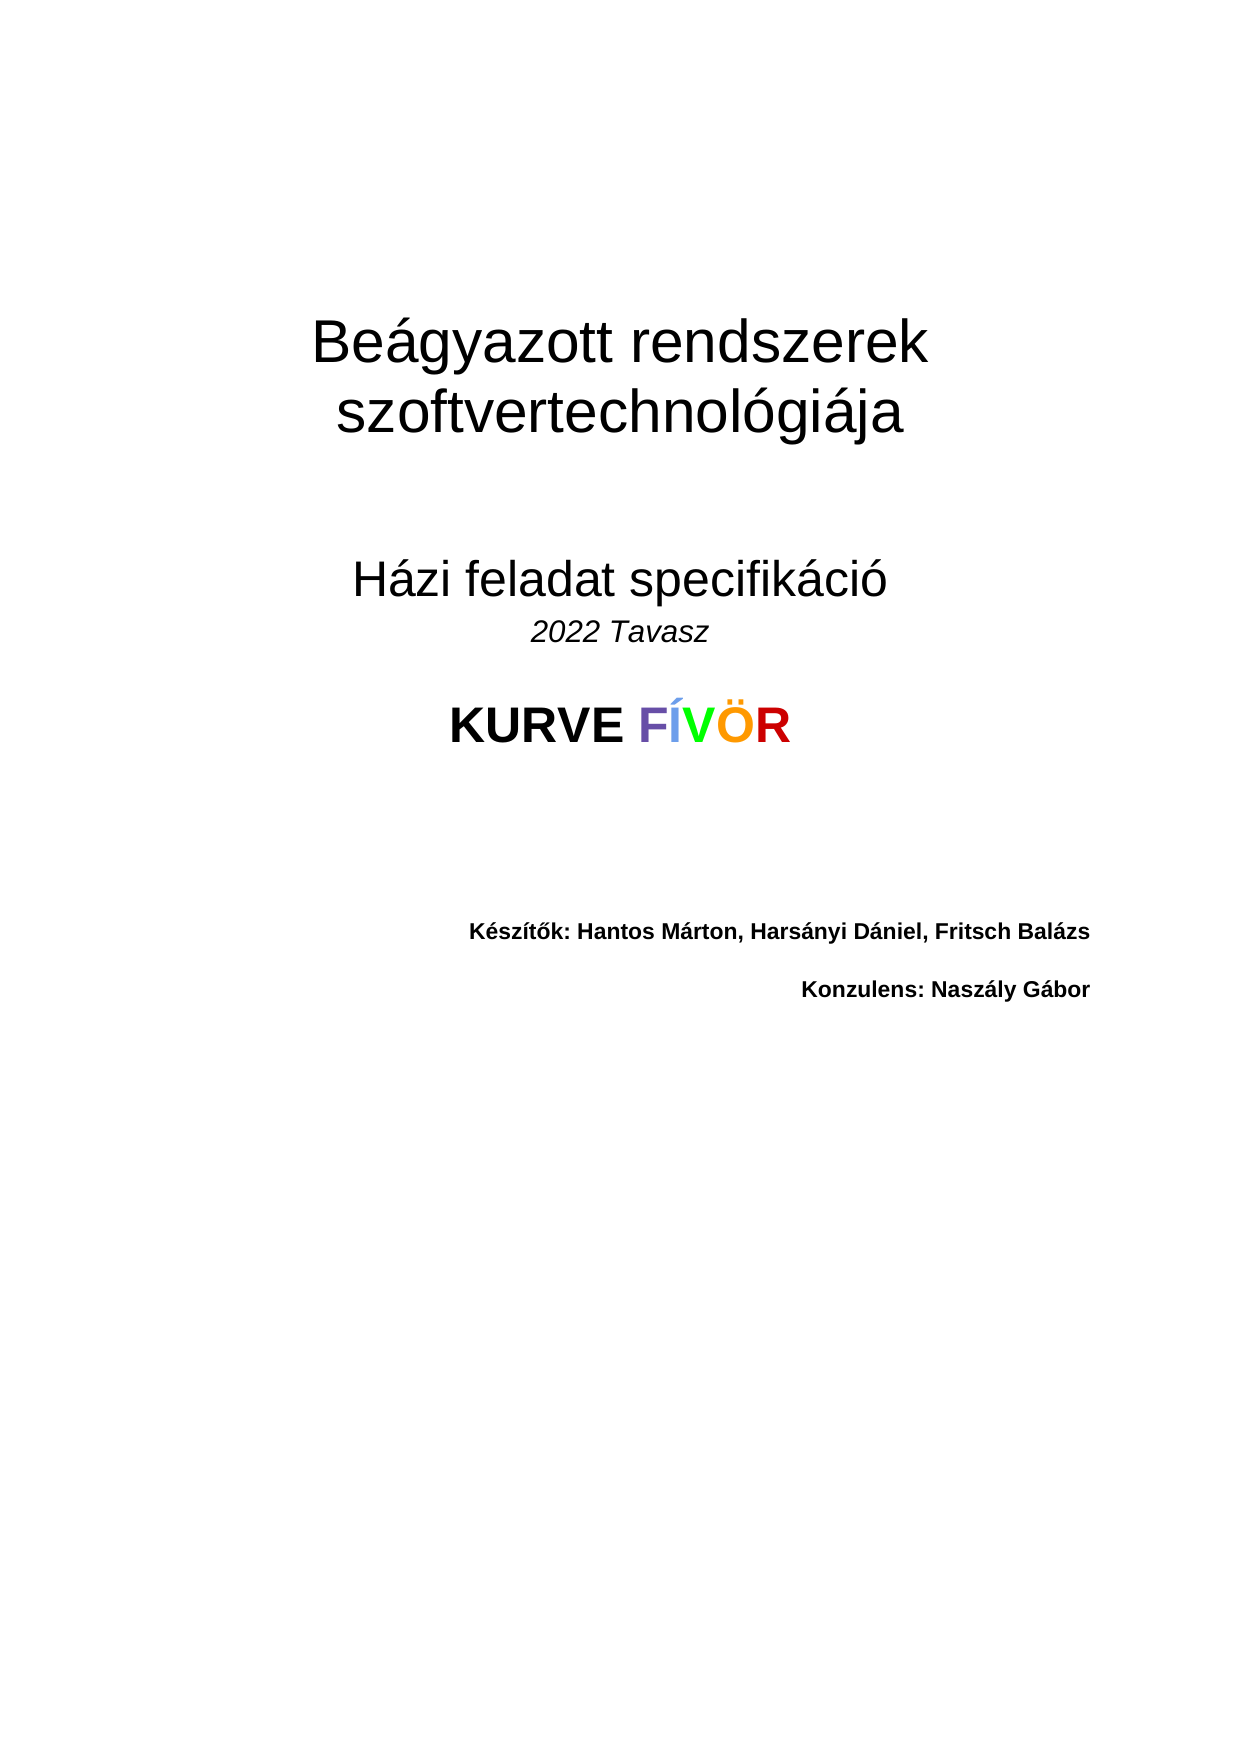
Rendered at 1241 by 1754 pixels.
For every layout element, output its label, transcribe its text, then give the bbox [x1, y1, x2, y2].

text 2022 Tavasz [150, 613, 1090, 649]
text Készítők: Hantos Márton, Harsányi Dániel, Fritsch Balázs [150, 918, 1090, 944]
text KURVE FÍVÖR [150, 696, 1090, 753]
title Beágyazott rendszerek szoftvertechnológiája [150, 306, 1090, 445]
title Házi feladat specifikáció [150, 549, 1090, 607]
text Konzulens: Naszály Gábor [150, 976, 1090, 1002]
